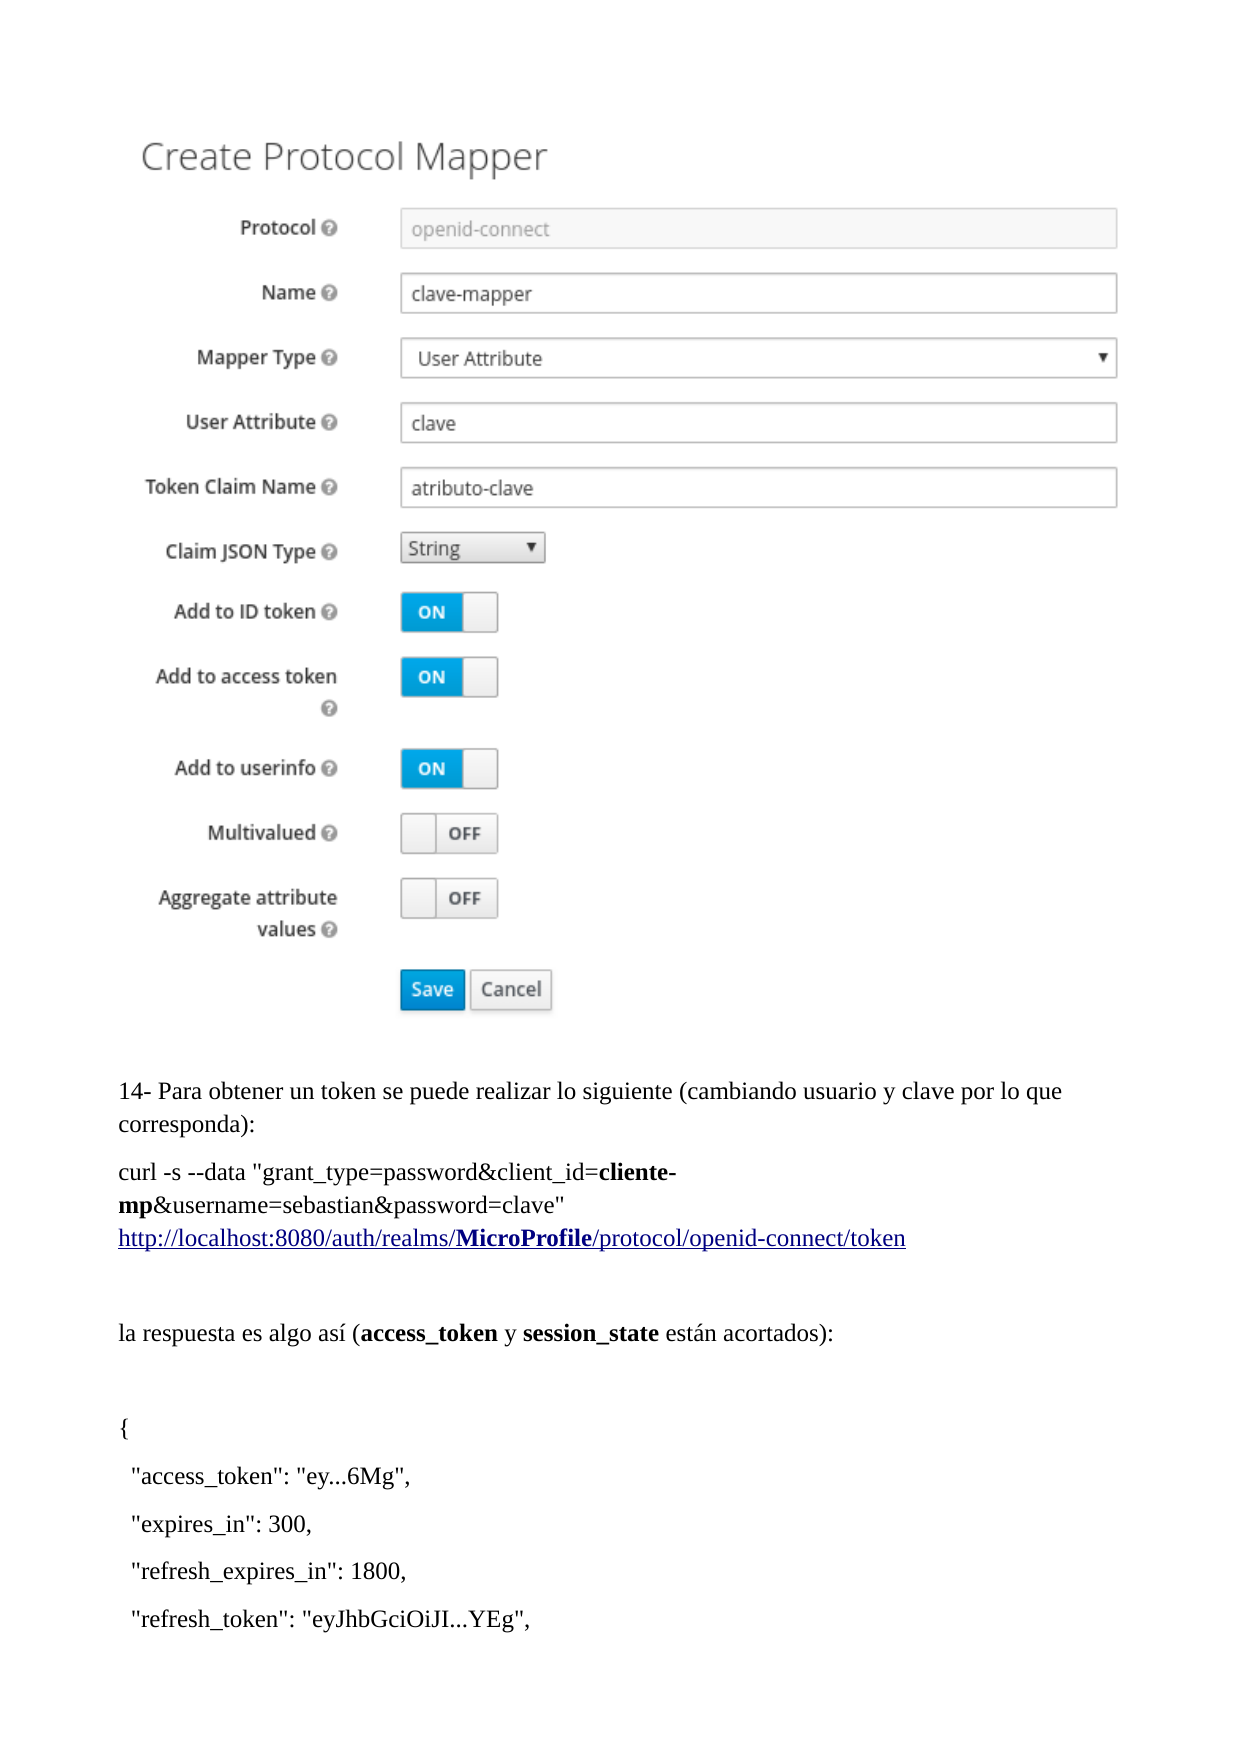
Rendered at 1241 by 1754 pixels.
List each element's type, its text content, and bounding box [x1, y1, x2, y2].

text la respuesta es algo así (access_token y session_state están acortados): [118, 1318, 1122, 1347]
text 14- Para obtener un token se puede realizar lo siguiente (cambiando usuario y clave por lo que corresponda): [118, 1076, 1122, 1138]
text "refresh_token": "eyJhbGciOiJI...YEg", [118, 1604, 1122, 1633]
text "refresh_expires_in": 1800, [118, 1556, 1122, 1585]
text { [118, 1413, 1122, 1442]
text curl -s --data "grant_type=password&client_id=cliente-mp&username=sebastian&password=clave" http://localhost:8080/auth/realms/MicroProfile/protocol/openid-connect/token [118, 1157, 1122, 1252]
picture [118, 118, 1132, 1025]
text "access_token": "ey...6Mg", [118, 1461, 1122, 1490]
text "expires_in": 300, [118, 1509, 1122, 1537]
